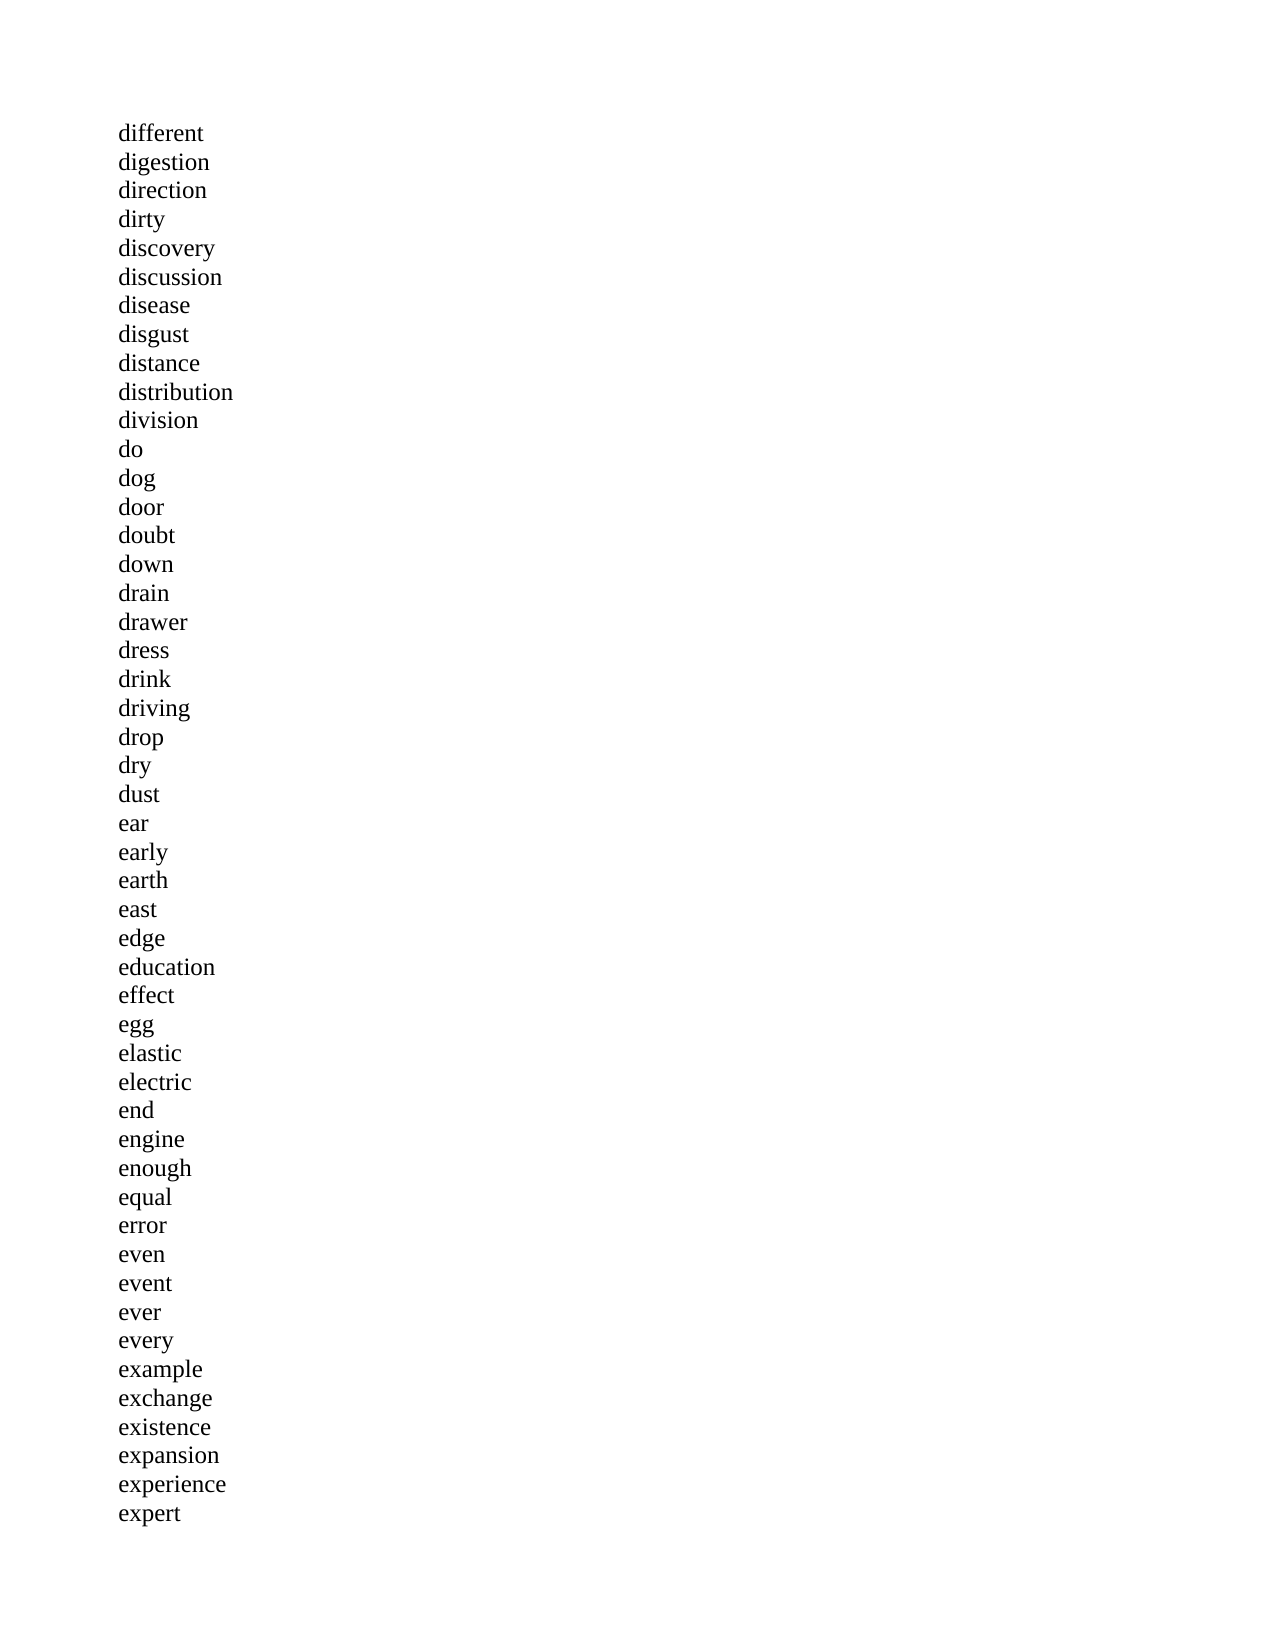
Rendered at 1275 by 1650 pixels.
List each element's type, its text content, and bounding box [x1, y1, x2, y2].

text error [118, 1211, 1157, 1239]
text dog [118, 463, 1157, 492]
text do [118, 434, 1157, 463]
text distribution [118, 377, 1157, 406]
text drink [118, 664, 1157, 693]
text even [118, 1239, 1157, 1268]
text effect [118, 981, 1157, 1009]
text end [118, 1096, 1157, 1124]
text earth [118, 866, 1157, 894]
text driving [118, 693, 1157, 722]
text edge [118, 923, 1157, 952]
text every [118, 1326, 1157, 1354]
text discussion [118, 262, 1157, 291]
text different [118, 118, 1157, 147]
text enough [118, 1153, 1157, 1182]
text dry [118, 751, 1157, 779]
text down [118, 549, 1157, 578]
text east [118, 894, 1157, 923]
text event [118, 1268, 1157, 1297]
text dust [118, 779, 1157, 808]
text engine [118, 1124, 1157, 1153]
text disgust [118, 319, 1157, 348]
text education [118, 952, 1157, 981]
text ear [118, 808, 1157, 837]
text equal [118, 1182, 1157, 1211]
text experience [118, 1469, 1157, 1498]
text dirty [118, 204, 1157, 233]
text example [118, 1354, 1157, 1383]
text electric [118, 1067, 1157, 1096]
text egg [118, 1009, 1157, 1038]
text expansion [118, 1441, 1157, 1469]
text drain [118, 578, 1157, 607]
text distance [118, 348, 1157, 377]
text expert [118, 1498, 1157, 1527]
text early [118, 837, 1157, 866]
text digestion [118, 147, 1157, 176]
text drop [118, 722, 1157, 751]
text exchange [118, 1383, 1157, 1412]
text existence [118, 1412, 1157, 1441]
text door [118, 492, 1157, 521]
text disease [118, 291, 1157, 319]
text drawer [118, 607, 1157, 636]
text direction [118, 176, 1157, 204]
text division [118, 406, 1157, 434]
text dress [118, 636, 1157, 664]
text doubt [118, 521, 1157, 549]
text elastic [118, 1038, 1157, 1067]
text ever [118, 1297, 1157, 1326]
text discovery [118, 233, 1157, 262]
